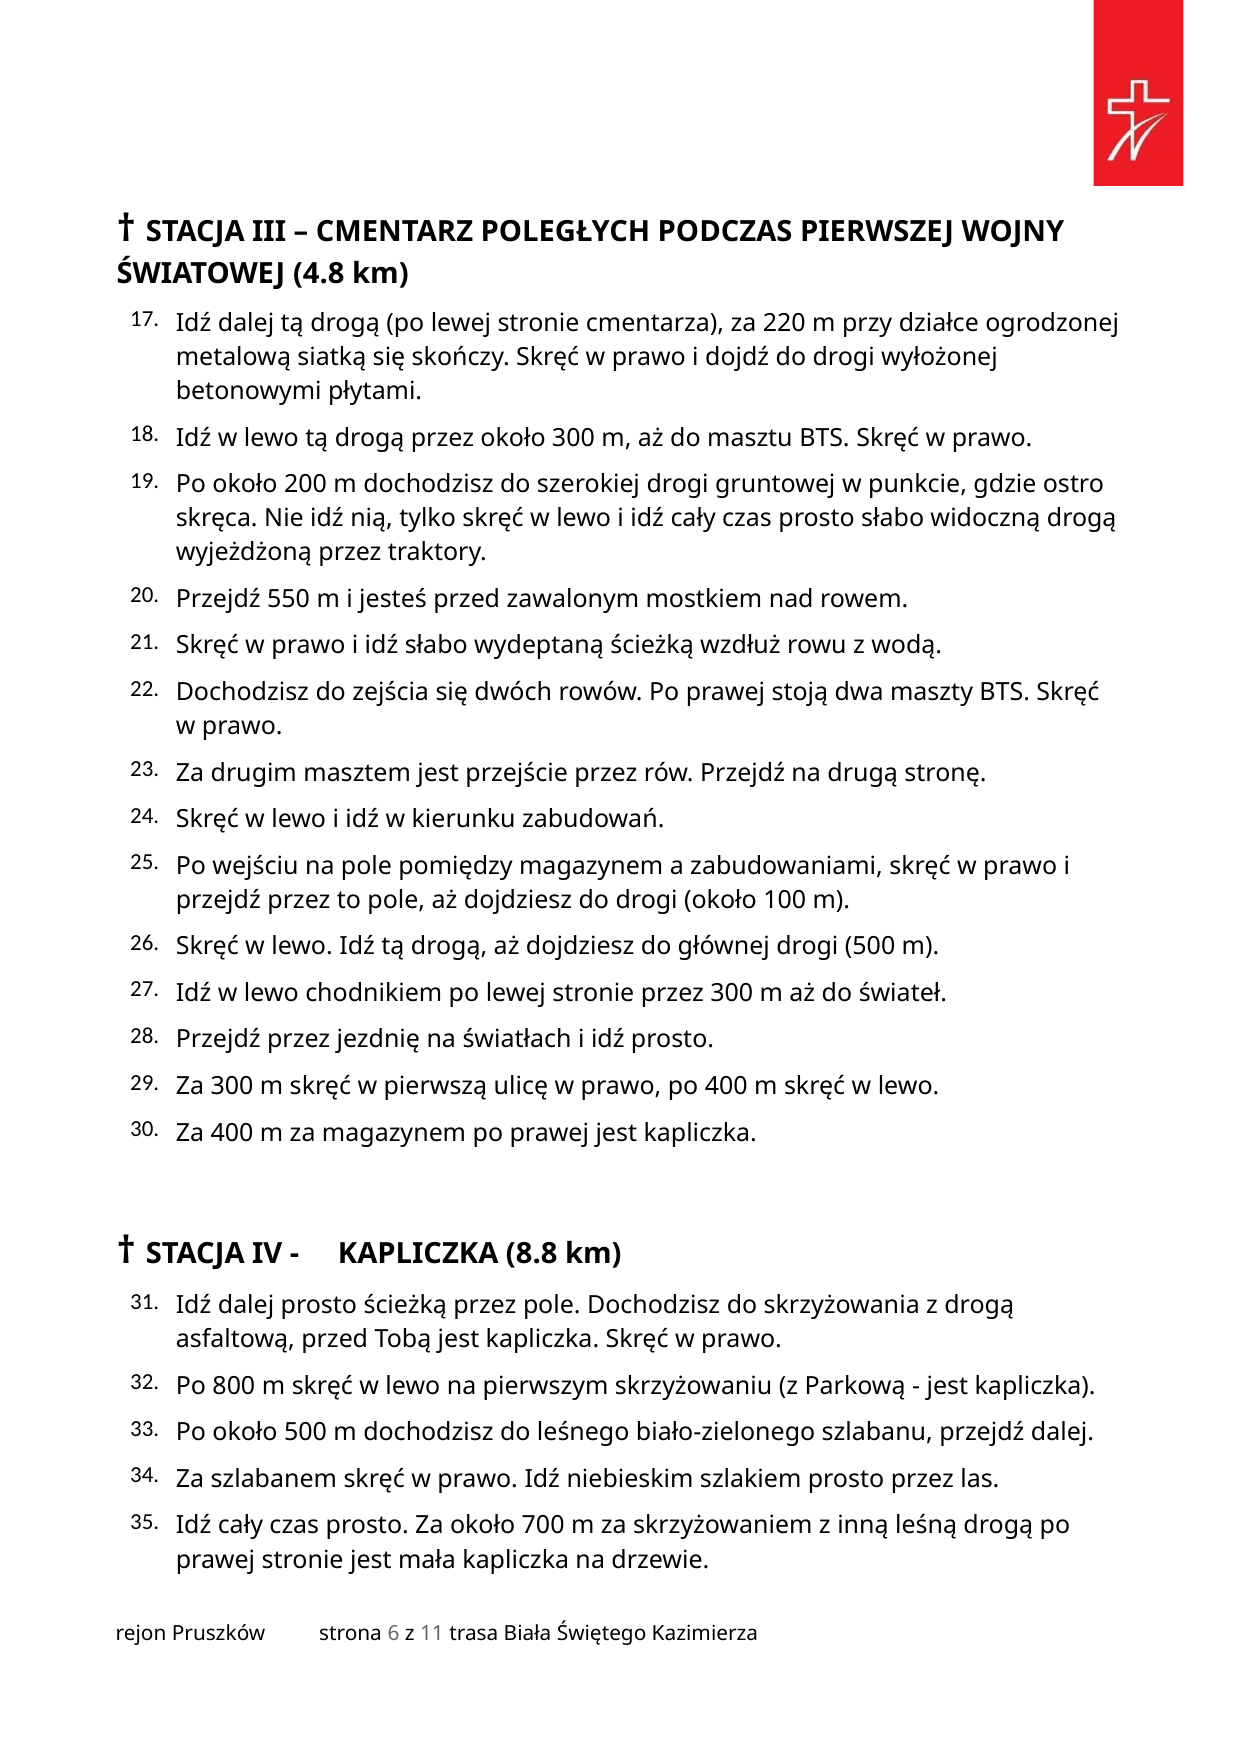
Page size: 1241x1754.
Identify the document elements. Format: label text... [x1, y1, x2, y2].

list Skręć w lewo. Idź tą drogą, aż dojdziesz do głównej drogi (500 m). [130, 928, 1123, 962]
picture [1093, 0, 1184, 186]
list Po około 500 m dochodzisz do leśnego biało-zielonego szlabanu, przejdź dalej. [130, 1414, 1123, 1448]
list Po wejściu na pole pomiędzy magazynem a zabudowaniami, skręć w prawo i przejdź przez to pole, aż dojdziesz do drogi (około 100 m). [130, 847, 1123, 916]
list Idź dalej tą drogą (po lewej stronie cmentarza), za 220 m przy działce ogrodzonej metalową siatką się skończy. Skręć w prawo i dojdź do drogi wyłożonej betonowymi płytami. [130, 304, 1123, 407]
list Przejdź 550 m i jesteś przed zawalonym mostkiem nad rowem. [130, 581, 1123, 614]
list Idź cały czas prosto. Za około 700 m za skrzyżowaniem z inną leśną drogą po prawej stronie jest mała kapliczka na drzewie. [130, 1507, 1123, 1575]
list Idź dalej prosto ścieżką przez pole. Dochodzisz do skrzyżowania z drogą asfaltową, przed Tobą jest kapliczka. Skręć w prawo. [130, 1287, 1123, 1355]
list Za 400 m za magazynem po prawej jest kapliczka. [130, 1114, 1123, 1148]
list Za drugim masztem jest przejście przez rów. Przejdź na drugą stronę. [130, 754, 1123, 788]
list Skręć w lewo i idź w kierunku zabudowań. [130, 801, 1123, 835]
list Dochodzisz do zejścia się dwóch rowów. Po prawej stoją dwa maszty BTS. Skręć w prawo. [130, 674, 1123, 742]
list Przejdź przez jezdnię na światłach i idź prosto. [130, 1021, 1123, 1055]
subtitle † STACJA IV - KAPLICZKA (8.8 km) [116, 1223, 1123, 1274]
list Idź w lewo chodnikiem po lewej stronie przez 300 m aż do świateł. [130, 974, 1123, 1009]
list Po 800 m skręć w lewo na pierwszym skrzyżowaniu (z Parkową - jest kapliczka). [130, 1367, 1123, 1402]
subtitle † STACJA III – CMENTARZ POLEGŁYCH PODCZAS PIERWSZEJ WOJNY ŚWIATOWEJ (4.8 km) [116, 201, 1123, 292]
list Za szlabanem skręć w prawo. Idź niebieskim szlakiem prosto przez las. [130, 1461, 1123, 1495]
list Po około 200 m dochodzisz do szerokiej drogi gruntowej w punkcie, gdzie ostro skręca. Nie idź nią, tylko skręć w lewo i idź cały czas prosto słabo widoczną drogą wyjeżdżoną przez traktory. [130, 466, 1123, 568]
list Za 300 m skręć w pierwszą ulicę w prawo, po 400 m skręć w lewo. [130, 1068, 1123, 1102]
list Idź w lewo tą drogą przez około 300 m, aż do masztu BTS. Skręć w prawo. [130, 419, 1123, 453]
list Skręć w prawo i idź słabo wydeptaną ścieżką wzdłuż rowu z wodą. [130, 627, 1123, 661]
